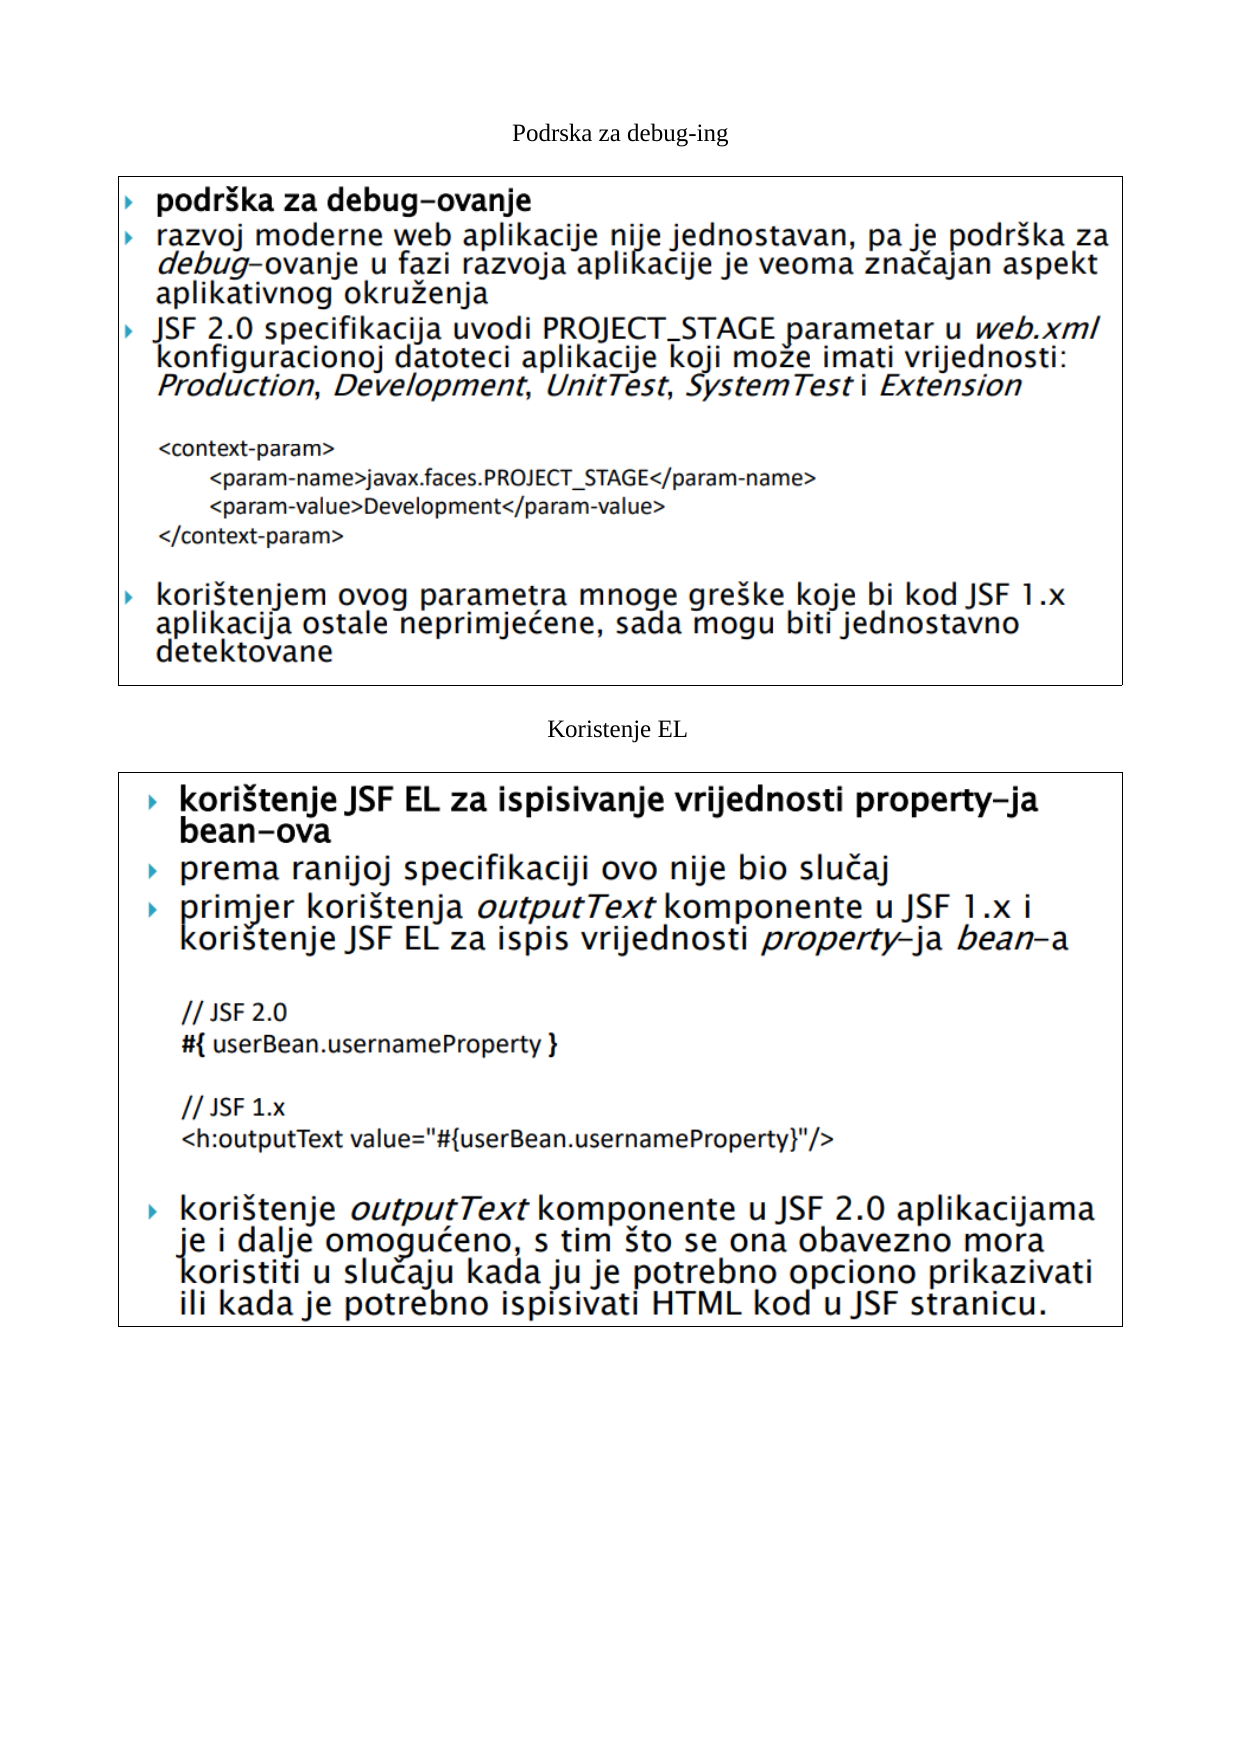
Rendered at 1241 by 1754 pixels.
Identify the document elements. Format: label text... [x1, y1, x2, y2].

picture [121, 178, 1119, 683]
picture [121, 774, 1119, 1324]
text Koristenje EL [118, 714, 1122, 743]
text Podrska za debug-ing [118, 118, 1122, 147]
